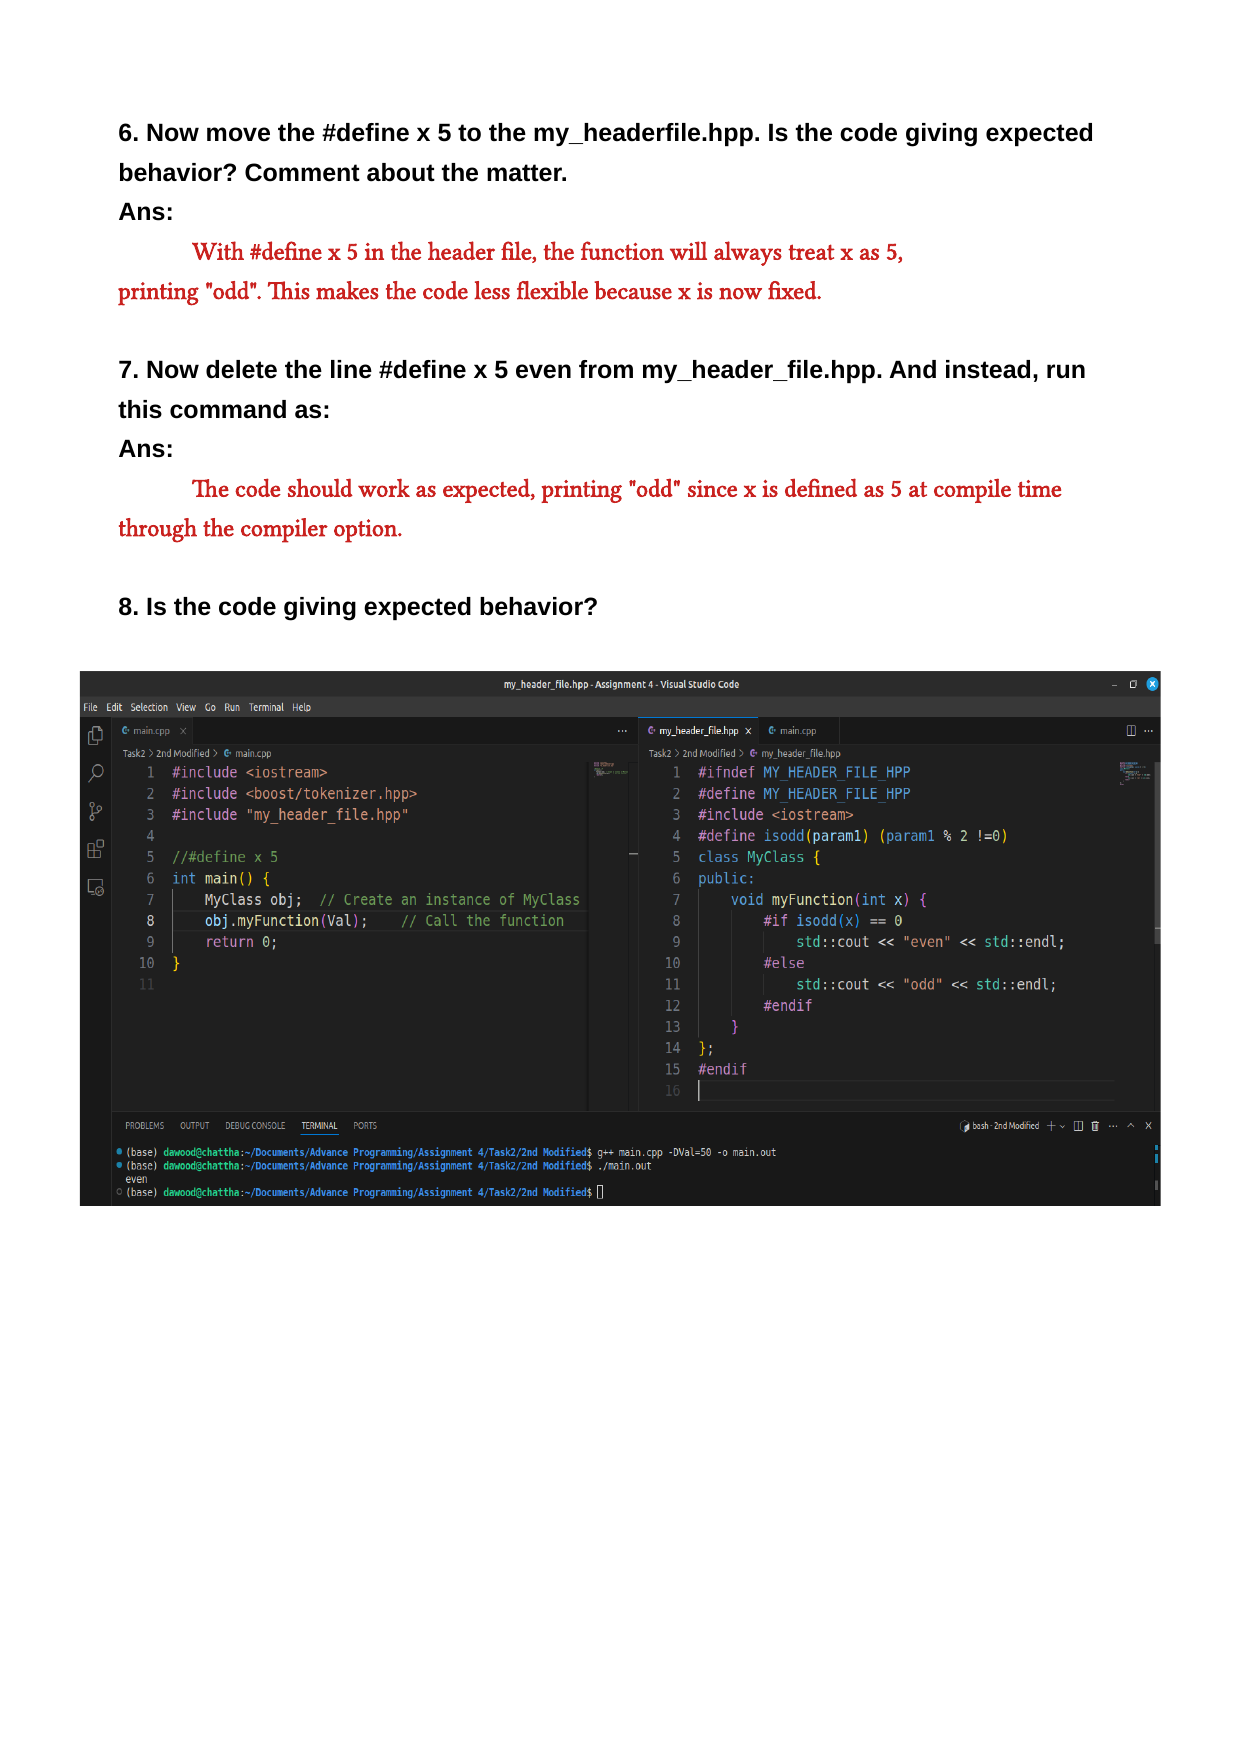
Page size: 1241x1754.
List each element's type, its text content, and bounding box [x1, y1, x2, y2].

text The code should work as expected, printing "odd" since x is defined as 5 at compile time through the compiler option. [118, 474, 1122, 542]
text Ans: [118, 434, 1122, 463]
text Ans: [118, 197, 1122, 226]
text 6. Now move the #define x 5 to the my_headerfile.hpp. Is the code giving expected behavior? Comment about the matter. [118, 118, 1122, 186]
text 8. Is the code giving expected behavior? [118, 592, 1122, 621]
text printing "odd". This makes the code less flexible because x is now fixed. [118, 276, 1122, 305]
text With #define x 5 in the header file, the function will always treat x as 5, [118, 237, 1122, 265]
text 7. Now delete the line #define x 5 even from my_header_file.hpp. And instead, run this command as: [118, 355, 1122, 423]
picture [79, 671, 1161, 1206]
